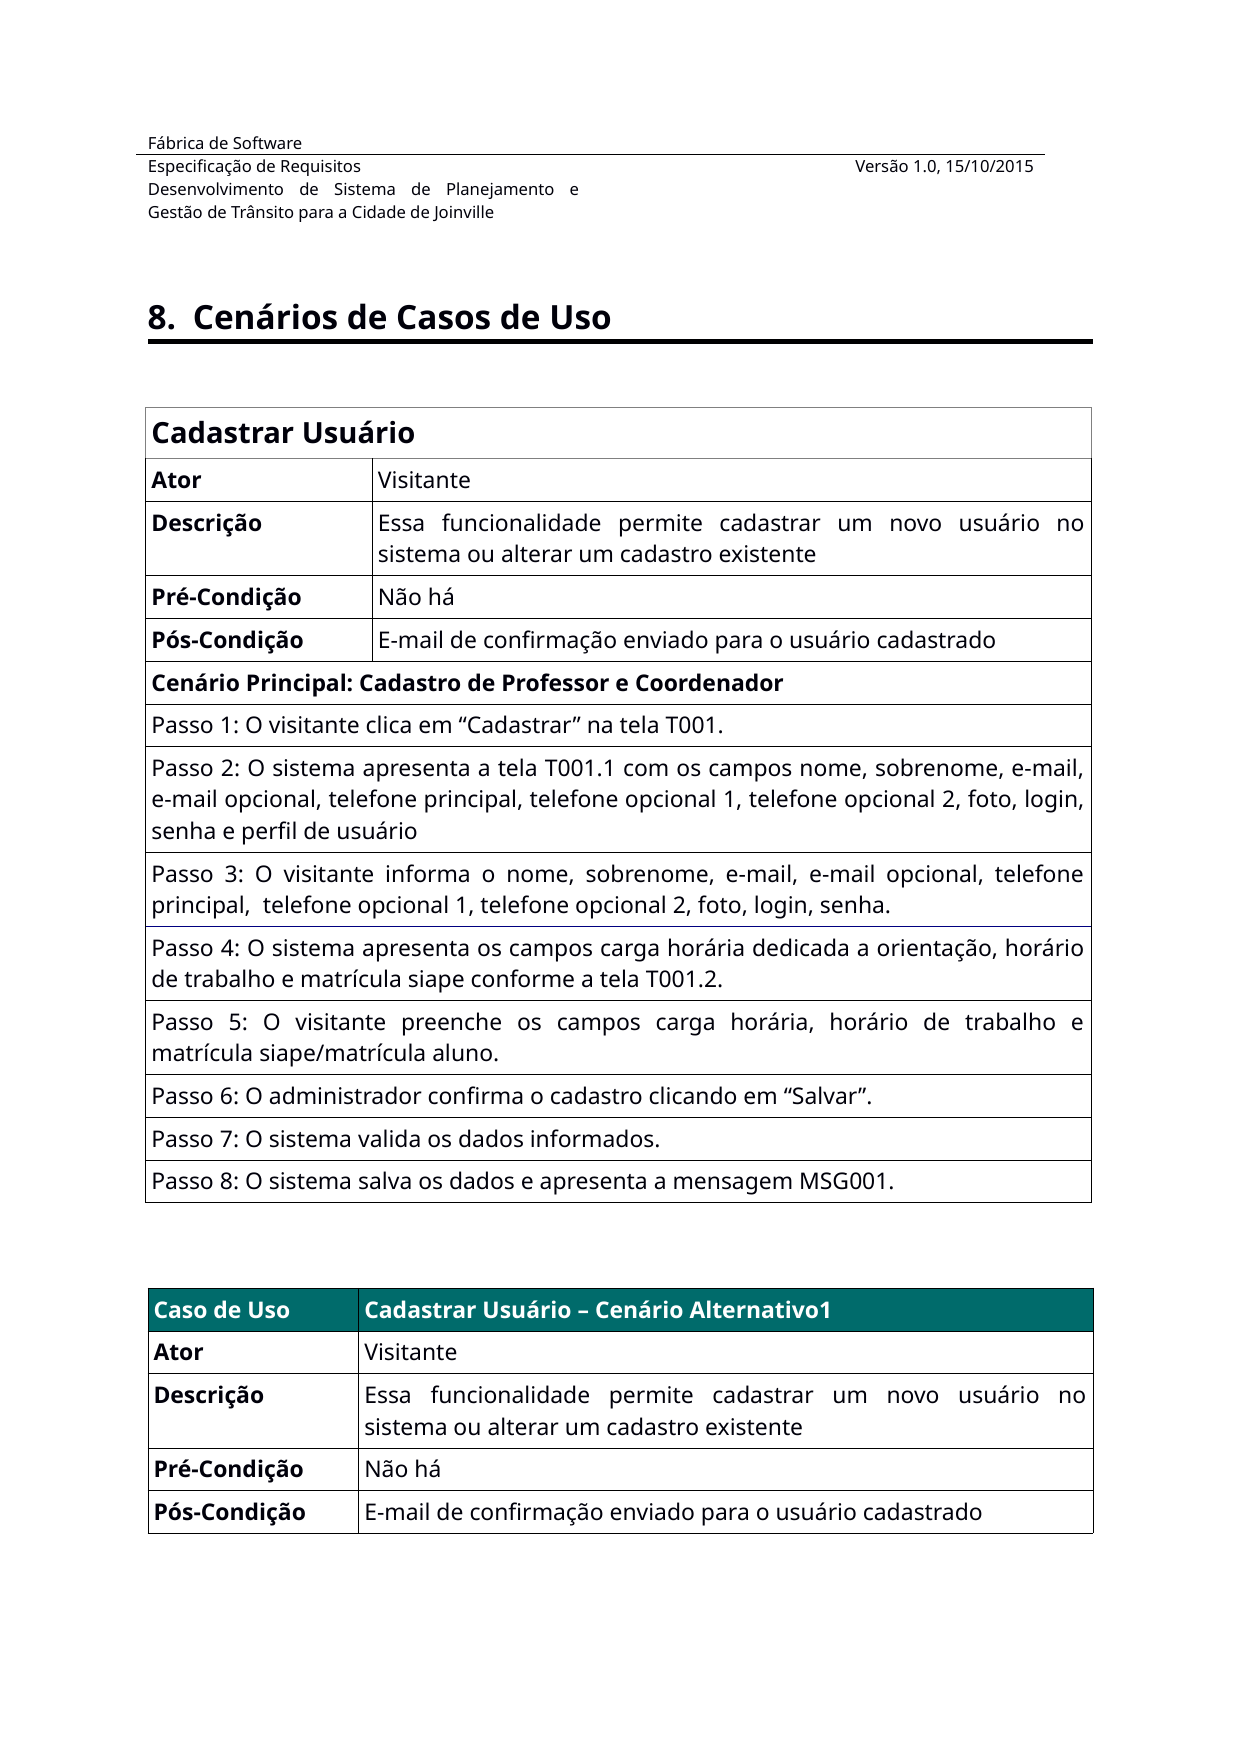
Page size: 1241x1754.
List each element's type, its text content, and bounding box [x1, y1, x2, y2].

table_header Cadastrar Usuário [146, 408, 1091, 458]
table_cell Ator [149, 1332, 358, 1373]
table_cell Descrição [146, 502, 372, 575]
table_cell Passo 6: O administrador confirma o cadastro clicando em “Salvar”. [146, 1075, 1091, 1117]
table_cell Pré-Condição [146, 576, 372, 618]
subtitle Cenários de Casos de Uso [147, 294, 1093, 344]
table_cell Passo 4: O sistema apresenta os campos carga horária dedicada a orientação, horário de trabalho e matrícula siape conforme a tela T001.2. [146, 927, 1091, 1000]
table_cell Passo 1: O visitante clica em “Cadastrar” na tela T001. [146, 705, 1091, 746]
table_cell Ator [146, 459, 372, 501]
table_header Cadastrar Usuário – Cenário Alternativo1 [359, 1289, 1093, 1331]
table_cell Cenário Principal: Cadastro de Professor e Coordenador [146, 662, 1091, 703]
table_cell Passo 3: O visitante informa o nome, sobrenome, e-mail, e-mail opcional, telefone principal, telefone opcional 1, telefone opcional 2, foto, login, senha. [146, 853, 1091, 926]
table_cell Visitante [373, 459, 1091, 501]
table_cell Essa funcionalidade permite cadastrar um novo usuário no sistema ou alterar um cadastro existente [373, 502, 1091, 575]
table_cell Pré-Condição [149, 1449, 358, 1490]
table_cell Não há [359, 1449, 1093, 1490]
table_cell Passo 7: O sistema valida os dados informados. [146, 1118, 1091, 1159]
table_cell Visitante [359, 1332, 1093, 1373]
table_cell Descrição [149, 1374, 358, 1447]
table_cell Não há [373, 576, 1091, 618]
table_cell Pós-Condição [149, 1491, 358, 1533]
table_cell Essa funcionalidade permite cadastrar um novo usuário no sistema ou alterar um cadastro existente [359, 1374, 1093, 1447]
table_cell E-mail de confirmação enviado para o usuário cadastrado [359, 1491, 1093, 1533]
table_cell Passo 5: O visitante preenche os campos carga horária, horário de trabalho e matrícula siape/matrícula aluno. [146, 1001, 1091, 1074]
table_header Caso de Uso [149, 1289, 358, 1331]
table_cell Passo 2: O sistema apresenta a tela T001.1 com os campos nome, sobrenome, e-mail, e-mail opcional, telefone principal, telefone opcional 1, telefone opcional 2, foto, login, senha e perfil de usuário [146, 747, 1091, 852]
table_cell Pós-Condição [146, 619, 372, 661]
table_cell E-mail de confirmação enviado para o usuário cadastrado [373, 619, 1091, 661]
table_cell Passo 8: O sistema salva os dados e apresenta a mensagem MSG001. [146, 1161, 1091, 1202]
